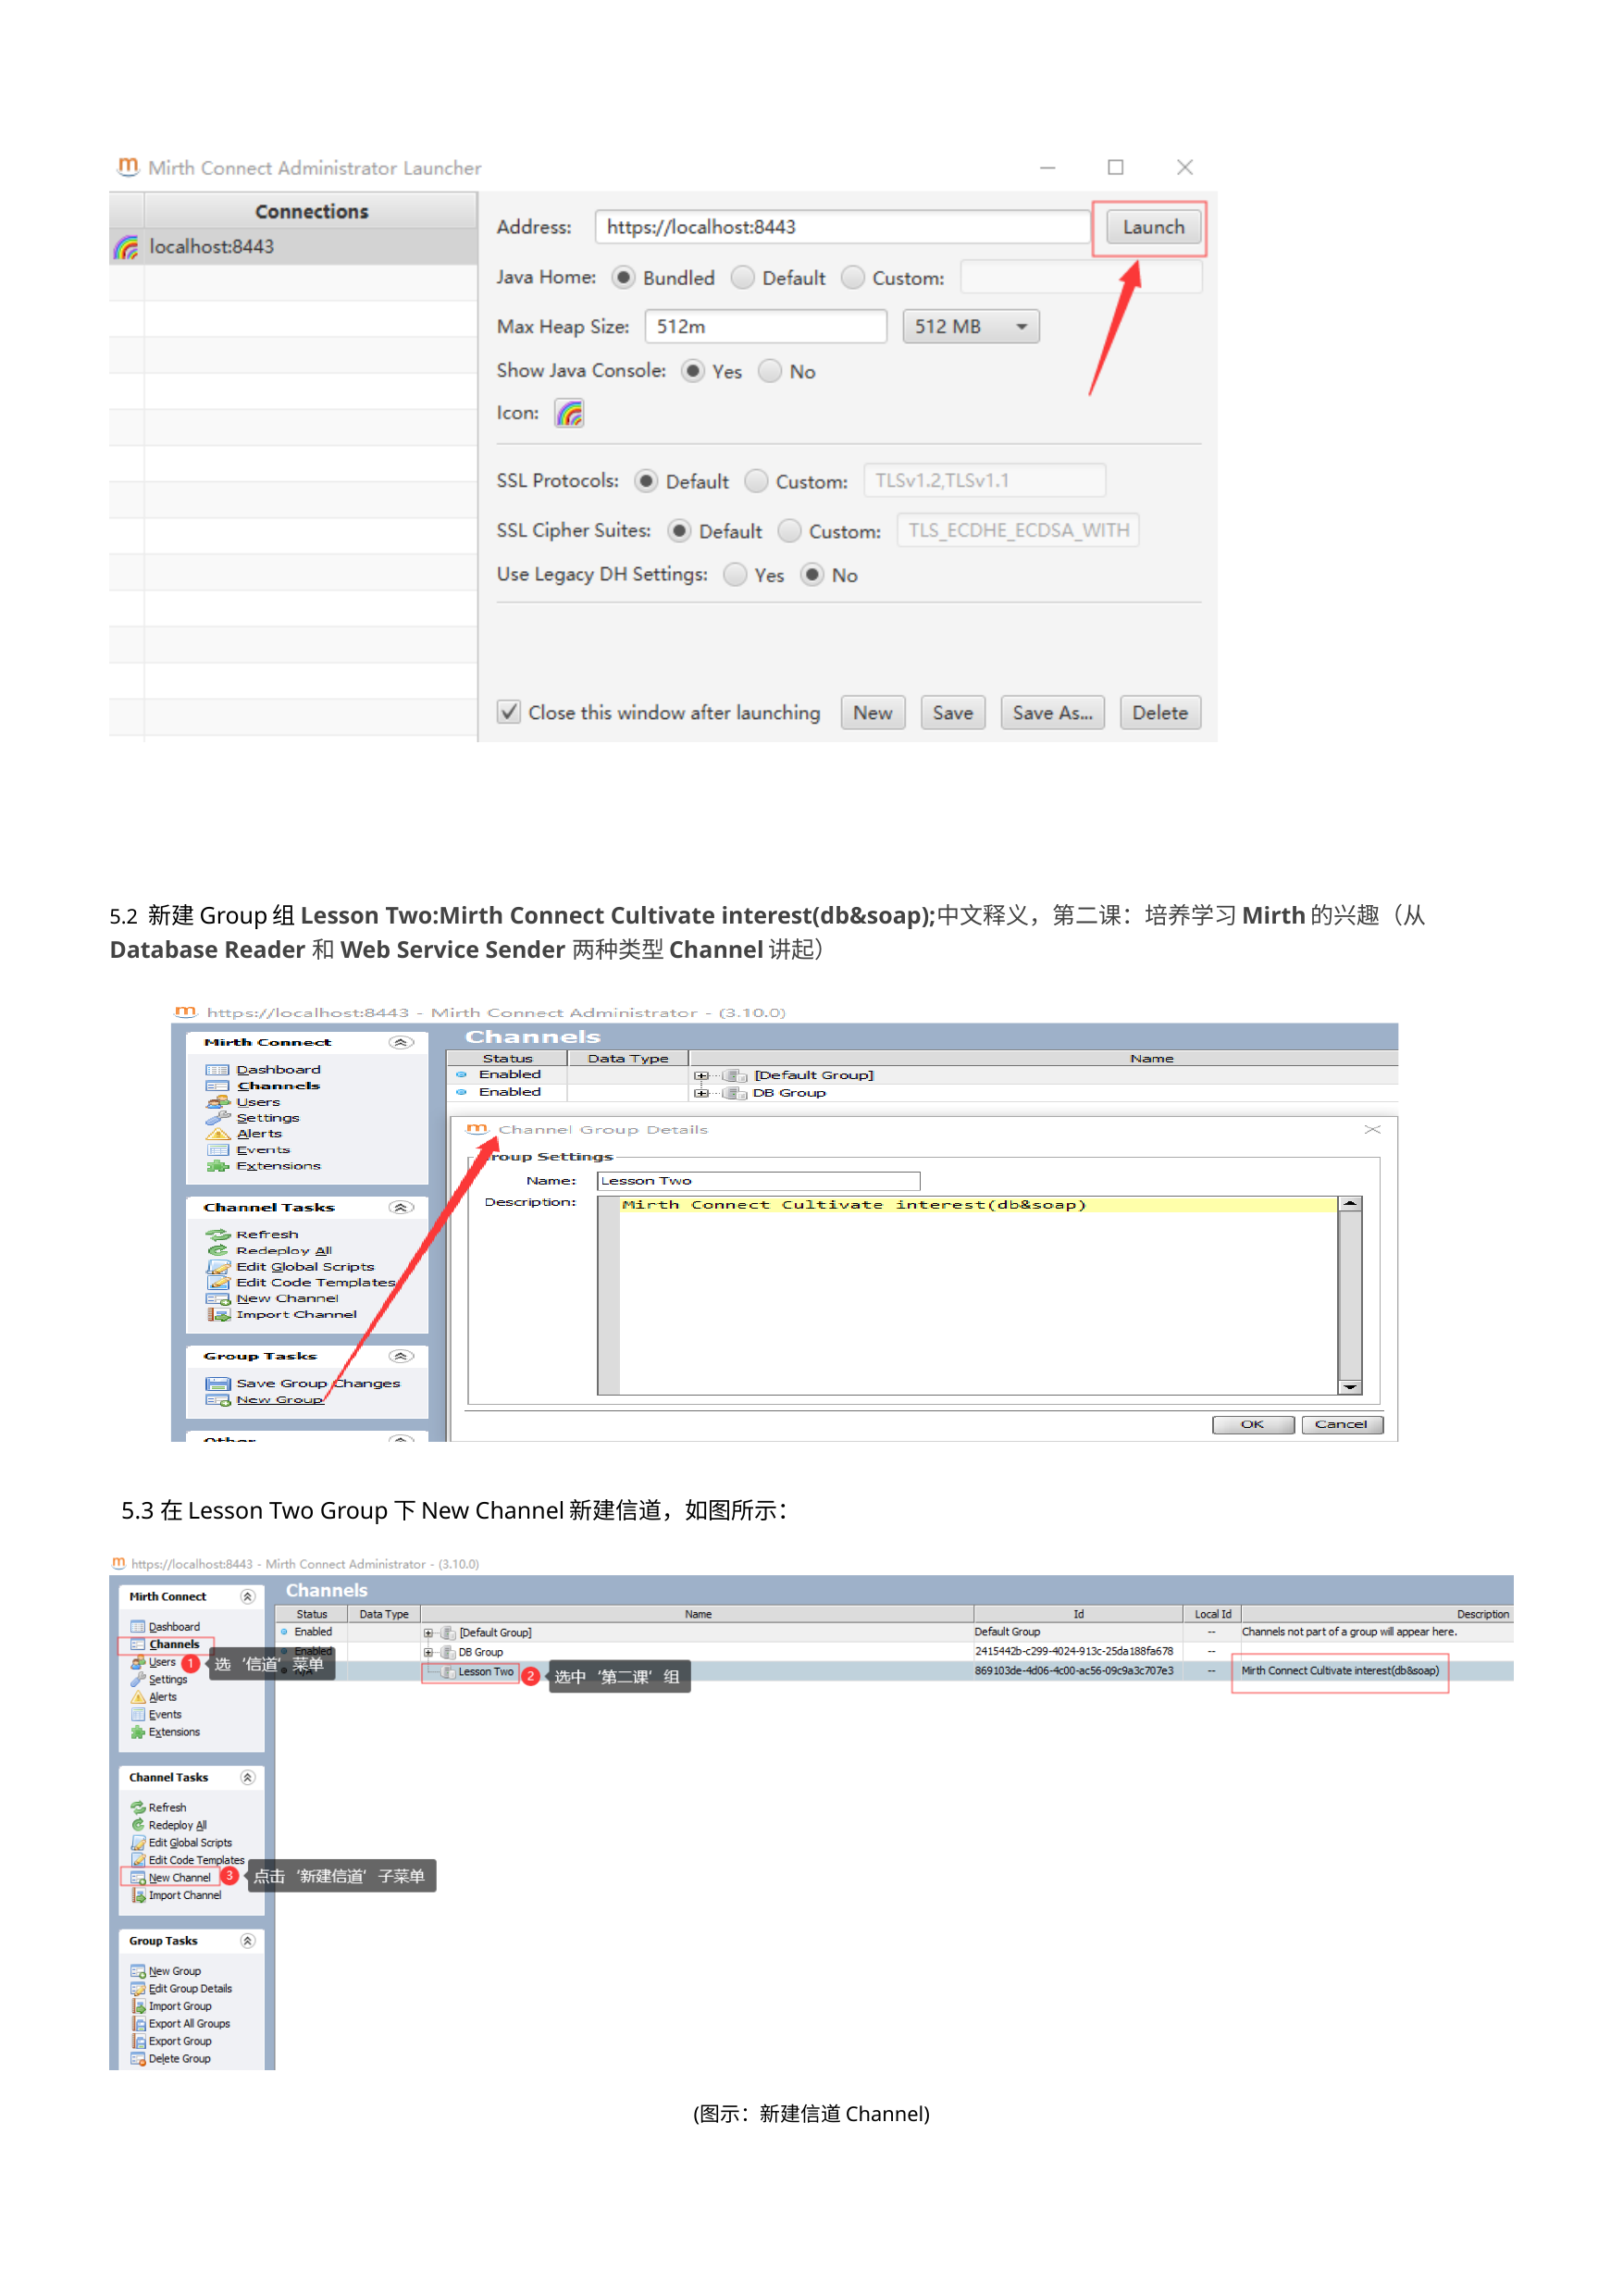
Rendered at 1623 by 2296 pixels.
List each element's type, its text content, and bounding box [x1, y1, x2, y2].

picture [170, 1003, 1399, 1442]
picture [109, 1553, 1514, 2070]
picture [109, 151, 1219, 742]
text 5.2 新建Group组Lesson Two:Mirth Connect Cultivate interest(db&soap);中文释义，第二课：培养学习Mirth的兴趣（从Database Reader 和 Web Service Sender 两种类型Channel讲起） [109, 898, 1514, 964]
text (图示：新建信道Channel) [109, 2098, 1514, 2127]
text 5.3 在Lesson Two Group下New Channel新建信道，如图所示： [109, 1492, 1514, 1526]
